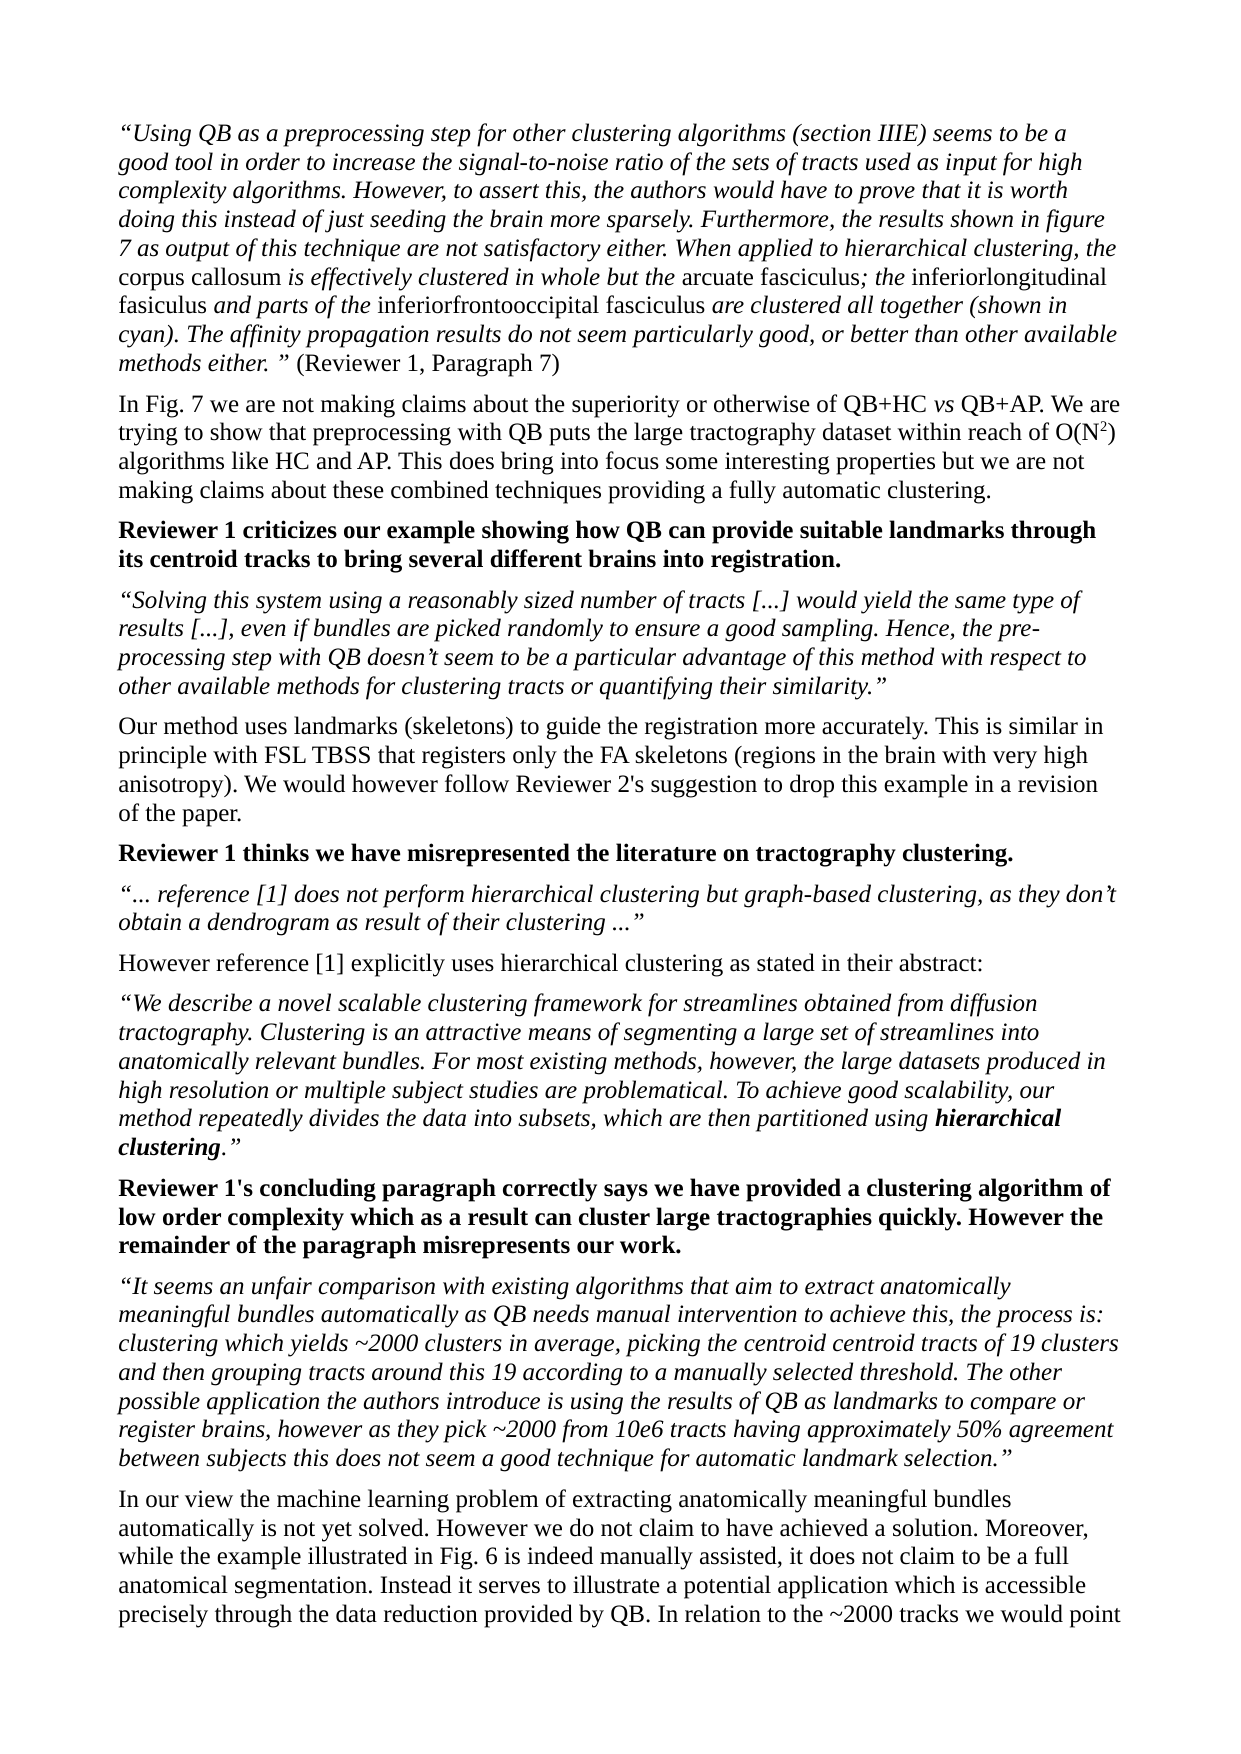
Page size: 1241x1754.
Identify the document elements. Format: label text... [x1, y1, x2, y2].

text However reference [1] explicitly uses hierarchical clustering as stated in their abstract: [118, 948, 1122, 977]
text “Solving this system using a reasonably sized number of tracts [...] would yield the same type of results [...], even if bundles are picked randomly to ensure a good sampling. Hence, the pre­processing step with QB doesn’t seem to be a particular advantage of this method with respect to other available methods for clustering tracts or quantifying their similarity.” [118, 585, 1122, 700]
text In our view the machine learning problem of extracting anatomically meaningful bundles automatically is not yet solved. However we do not claim to have achieved a solution. Moreover, while the example illustrated in Fig. 6 is indeed manually assisted, it does not claim to be a full anatomical segmentation. Instead it serves to illustrate a potential application which is accessible precisely through the data reduction provided by QB. In relation to the ~2000 tracks we would point [118, 1484, 1122, 1628]
text “It seems an unfair comparison with existing algorithms that aim to extract anatomically meaningful bundles automatically as QB needs manual intervention to achieve this, the process is: clustering which yields ~2000 clusters in average, picking the centroid centroid tracts of 19 clusters and then grouping tracts around this 19 according to a manually selected threshold. The other possible application the authors introduce is using the results of QB as landmarks to compare or register brains, however as they pick ~2000 from 10e6 tracts having approximately 50% agreement between subjects this does not seem a good technique for automatic landmark selection.” [118, 1271, 1122, 1472]
text Our method uses landmarks (skeletons) to guide the registration more accurately. This is similar in principle with FSL TBSS that registers only the FA skeletons (regions in the brain with very high anisotropy). We would however follow Reviewer 2's suggestion to drop this example in a revision of the paper. [118, 711, 1122, 826]
text “... reference [1] does not perform hierarchical clustering but graph-­based clustering, as they don’t obtain a dendrogram as result of their clustering ...” [118, 879, 1122, 936]
text Reviewer 1's concluding paragraph correctly says we have provided a clustering algorithm of low order complexity which as a result can cluster large tractographies quickly. However the remainder of the paragraph misrepresents our work. [118, 1173, 1122, 1259]
text “We describe a novel scalable clustering framework for streamlines obtained from diffusion tractography. Clustering is an attractive means of segmenting a large set of streamlines into anatomically relevant bundles. For most existing methods, however, the large datasets produced in high resolution or multiple subject studies are problematical. To achieve good scalability, our method repeatedly divides the data into subsets, which are then partitioned using hierarchical clustering.” [118, 988, 1122, 1161]
text In Fig. 7 we are not making claims about the superiority or otherwise of QB+HC vs QB+AP. We are trying to show that preprocessing with QB puts the large tractography dataset within reach of O(N2) algorithms like HC and AP. This does bring into focus some interesting properties but we are not making claims about these combined techniques providing a fully automatic clustering. [118, 389, 1122, 504]
text Reviewer 1 criticizes our example showing how QB can provide suitable landmarks through its centroid tracks to bring several different brains into registration. [118, 515, 1122, 573]
text Reviewer 1 thinks we have misrepresented the literature on tractography clustering. [118, 838, 1122, 867]
text “Using QB as a preprocessing step for other clustering algorithms (section III­E) seems to be a good tool in order to increase the signal-­to-­noise ratio of the sets of tracts used as input for high complexity algorithms. However, to assert this, the authors would have to prove that it is worth doing this instead of just seeding the brain more sparsely. Furthermore, the results shown in figure 7 as output of this technique are not satisfactory either. When applied to hierarchical clustering, the corpus callosum is effectively clustered in whole but the arcuate fasciculus; the inferior­longitudinal fasiculus and parts of the inferior­frontooccipital fasciculus are clustered all together (shown in cyan). The affinity propagation results do not seem particularly good, or better than other available methods either. ” (Reviewer 1, Paragraph 7) [118, 118, 1122, 377]
